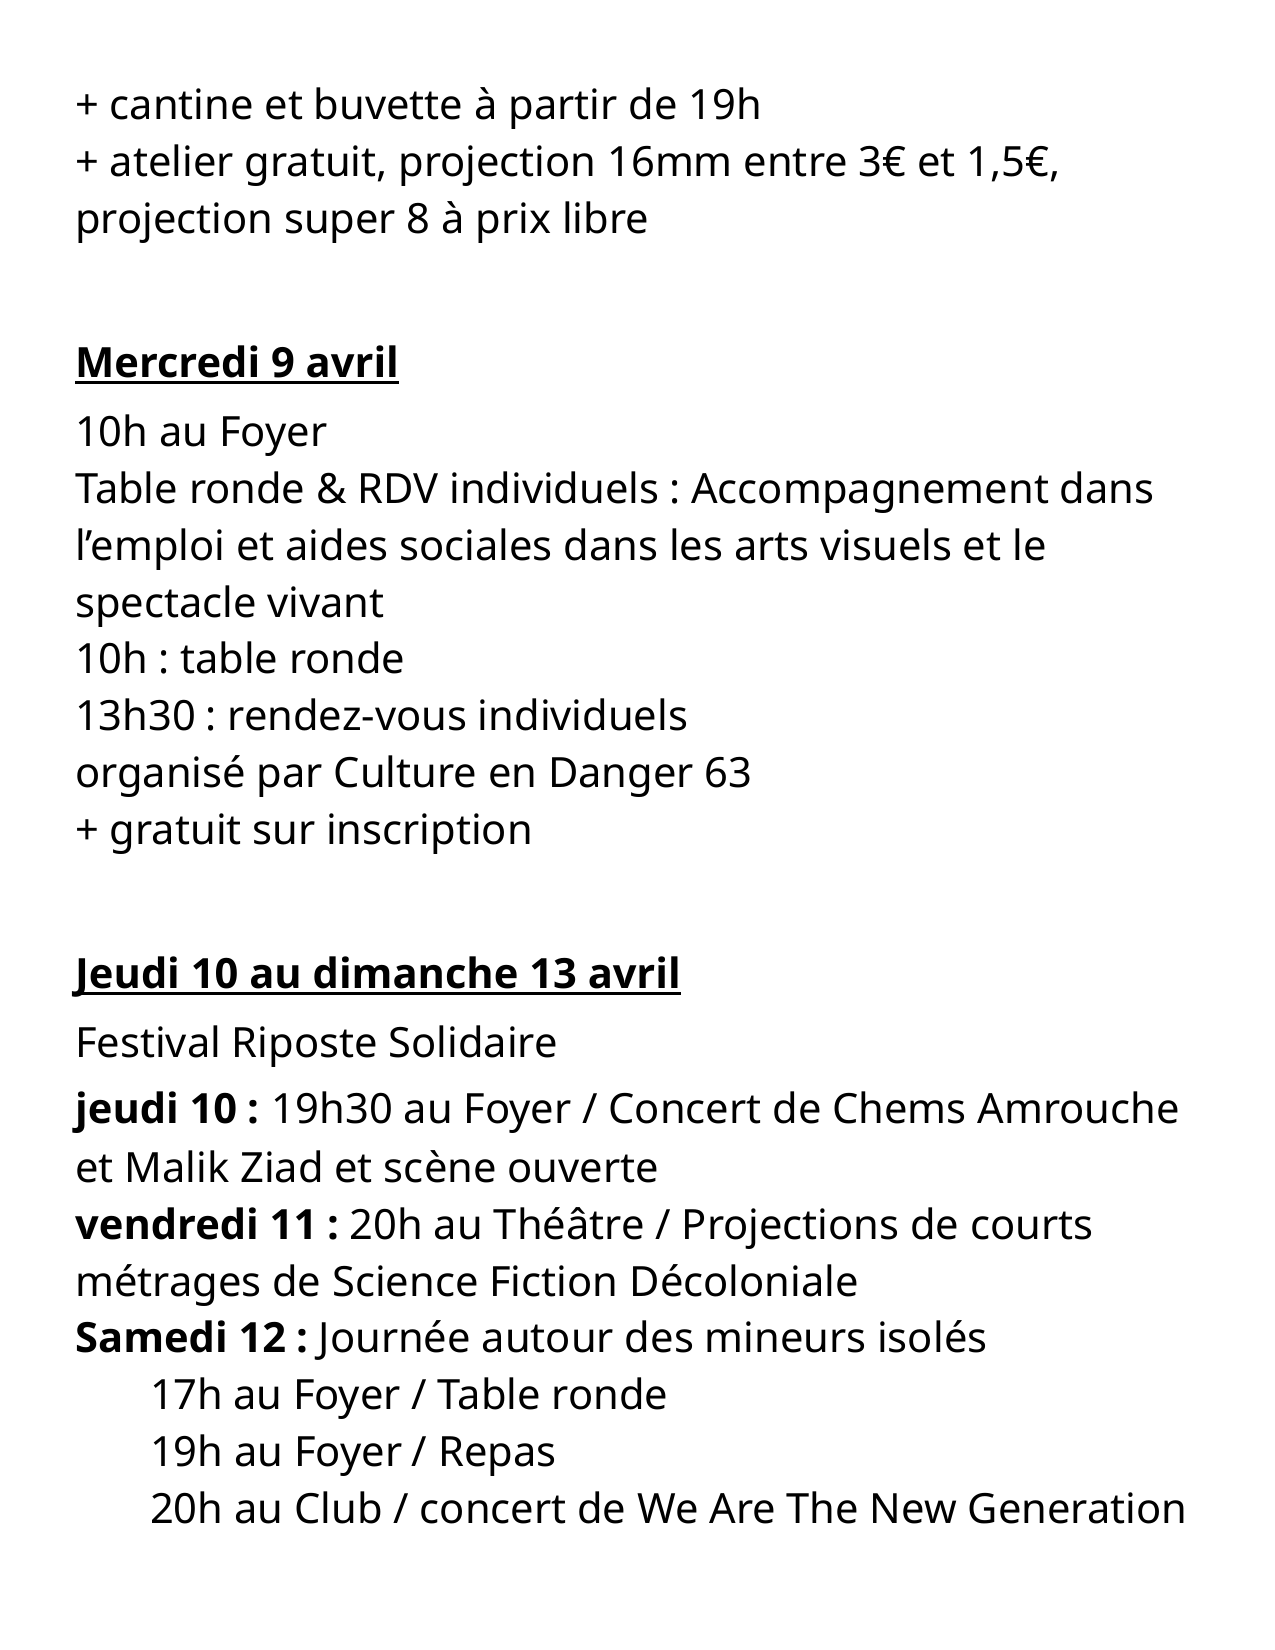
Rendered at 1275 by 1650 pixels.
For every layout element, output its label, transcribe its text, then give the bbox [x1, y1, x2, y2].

text 19h au Foyer / Repas [75, 1422, 1200, 1478]
text + atelier gratuit, projection 16mm entre 3€ et 1,5€, projection super 8 à prix libre [75, 132, 1200, 245]
text Festival Riposte Solidaire [75, 1013, 1200, 1070]
text vendredi 11 : 20h au Théâtre / Projections de courts métrages de Science Fiction Décoloniale [75, 1195, 1200, 1308]
text 10h au Foyer [75, 402, 1200, 459]
text + gratuit sur inscription [75, 799, 1200, 856]
text 10h : table ronde [75, 629, 1200, 686]
text 13h30 : rendez-vous individuels [75, 686, 1200, 743]
text 20h au Club / concert de We Are The New Generation [75, 1478, 1200, 1535]
text Samedi 12 : Journée autour des mineurs isolés [75, 1308, 1200, 1365]
text Table ronde & RDV individuels : Accompagnement dans l’emploi et aides sociales dans les arts visuels et le spectacle vivant [75, 459, 1200, 629]
text 17h au Foyer / Table ronde [75, 1365, 1200, 1422]
text + cantine et buvette à partir de 19h [75, 75, 1200, 132]
text jeudi 10 : 19h30 au Foyer / Concert de Chems Amrouche et Malik Ziad et scène ouverte [75, 1070, 1200, 1195]
subtitle Mercredi 9 avril [75, 333, 1200, 389]
text organisé par Culture en Danger 63 [75, 743, 1200, 799]
subtitle Jeudi 10 au dimanche 13 avril [75, 944, 1200, 1001]
